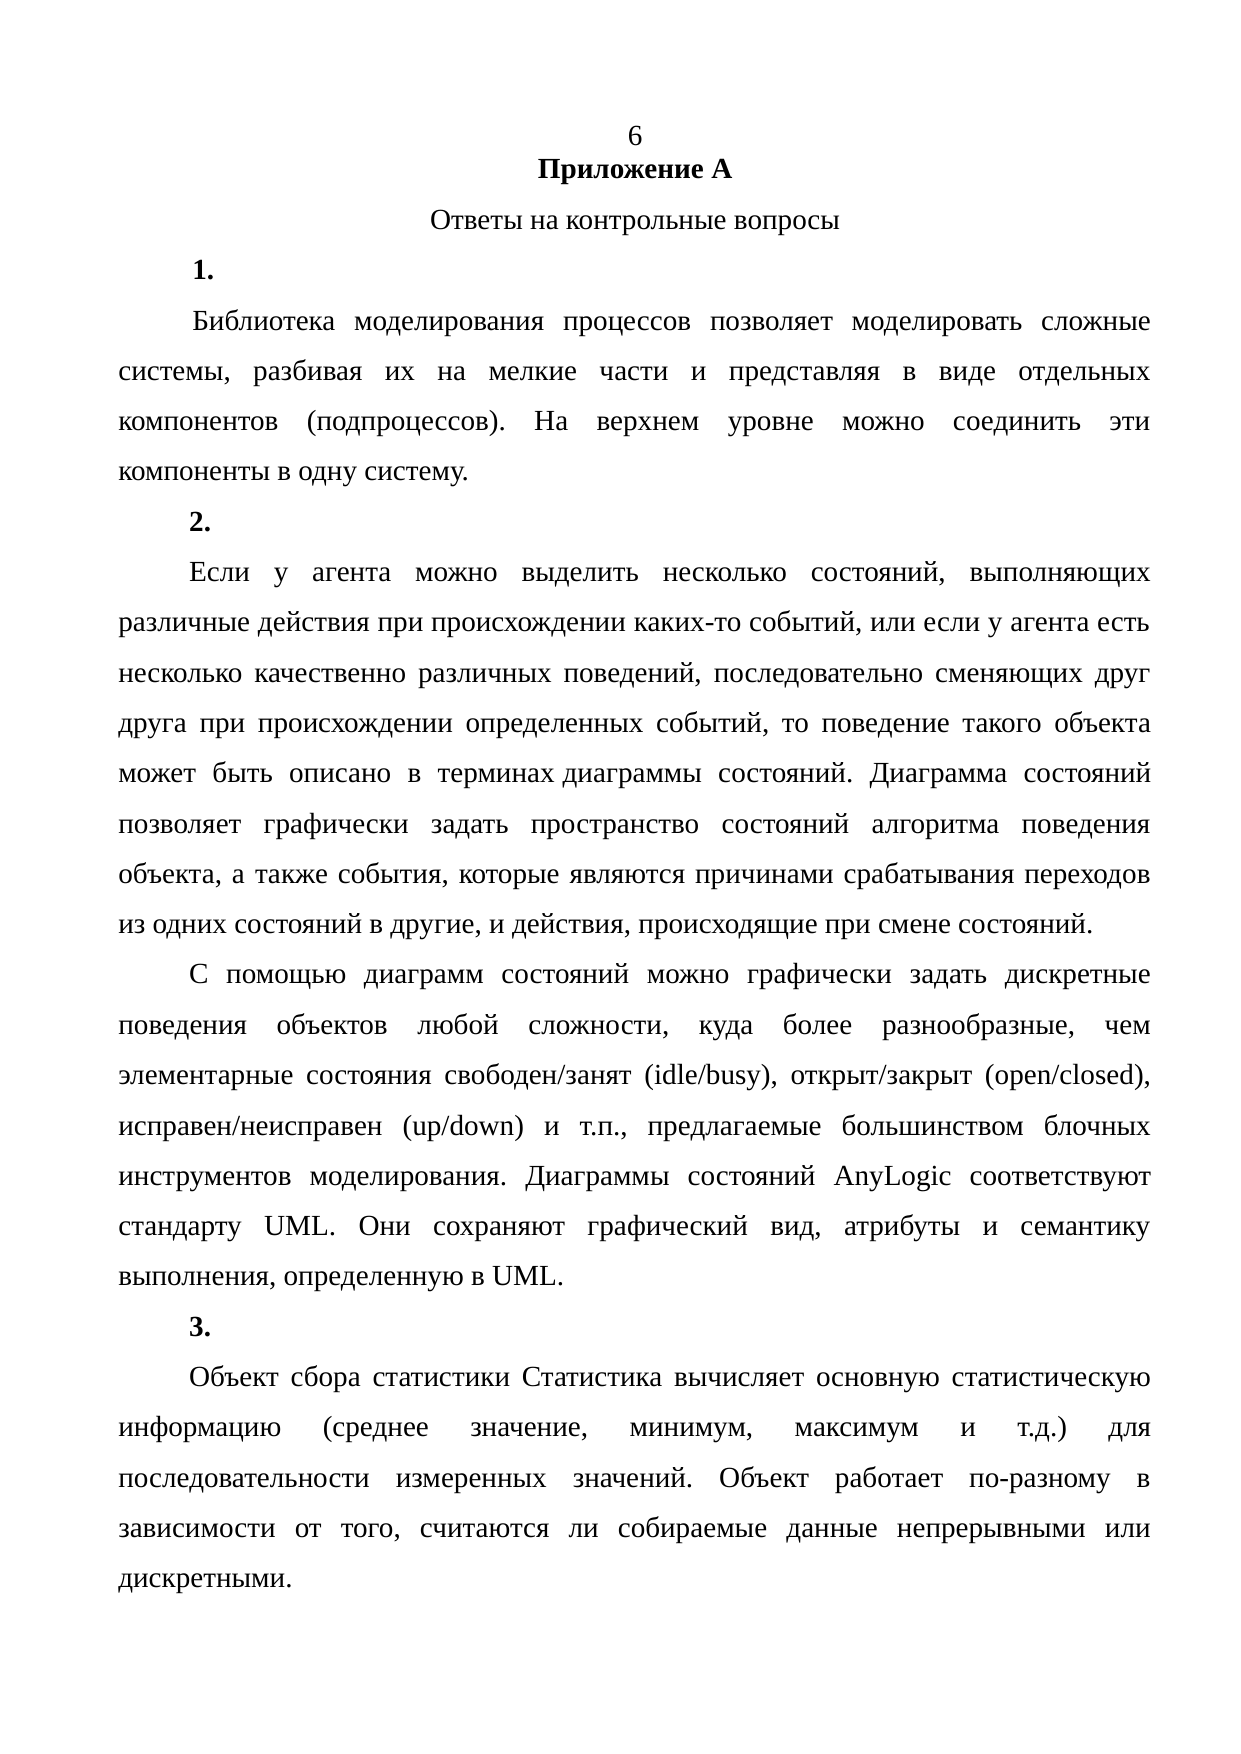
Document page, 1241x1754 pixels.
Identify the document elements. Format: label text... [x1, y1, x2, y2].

text 3. [118, 1309, 1152, 1342]
text Библиотека моделирования процессов позволяет моделировать сложные системы, разбивая их на мелкие части и представляя в виде отдельных компонентов (подпроцессов). На верхнем уровне можно соединить эти компоненты в одну систему. [118, 303, 1152, 487]
text Объект сбора статистики Статистика вычисляет основную статистическую информацию (среднее значение, минимум, максимум и т.д.) для последовательности измеренных значений. Объект работает по-разному в зависимости от того, считаются ли собираемые данные непрерывными или дискретными. [118, 1359, 1152, 1594]
text Если у агента можно выделить несколько состояний, выполняющих различные действия при происхождении каких-то событий, или если у агента есть несколько качественно различных поведений, последовательно сменяющих друг друга при происхождении определенных событий, то поведение такого объекта может быть описано в терминах диаграммы состояний. Диаграмма состояний позволяет графически задать пространство состояний алгоритма поведения объекта, а также события, которые являются причинами срабатывания переходов из одних состояний в другие, и действия, происходящие при смене состояний. [118, 554, 1152, 940]
text С помощью диаграмм состояний можно графически задать дискретные поведения объектов любой сложности, куда более разнообразные, чем элементарные состояния свободен/занят (idle/busy), открыт/закрыт (open/closed), исправен/неисправен (up/down) и т.п., предлагаемые большинством блочных инструментов моделирования. Диаграммы состояний AnyLogic соответствуют стандарту UML. Они сохраняют графический вид, атрибуты и семантику выполнения, определенную в UML. [118, 957, 1152, 1292]
text Приложение А [118, 152, 1152, 185]
text 2. [118, 504, 1152, 537]
text Ответы на контрольные вопросы [118, 202, 1152, 236]
text 1. [118, 252, 1152, 286]
